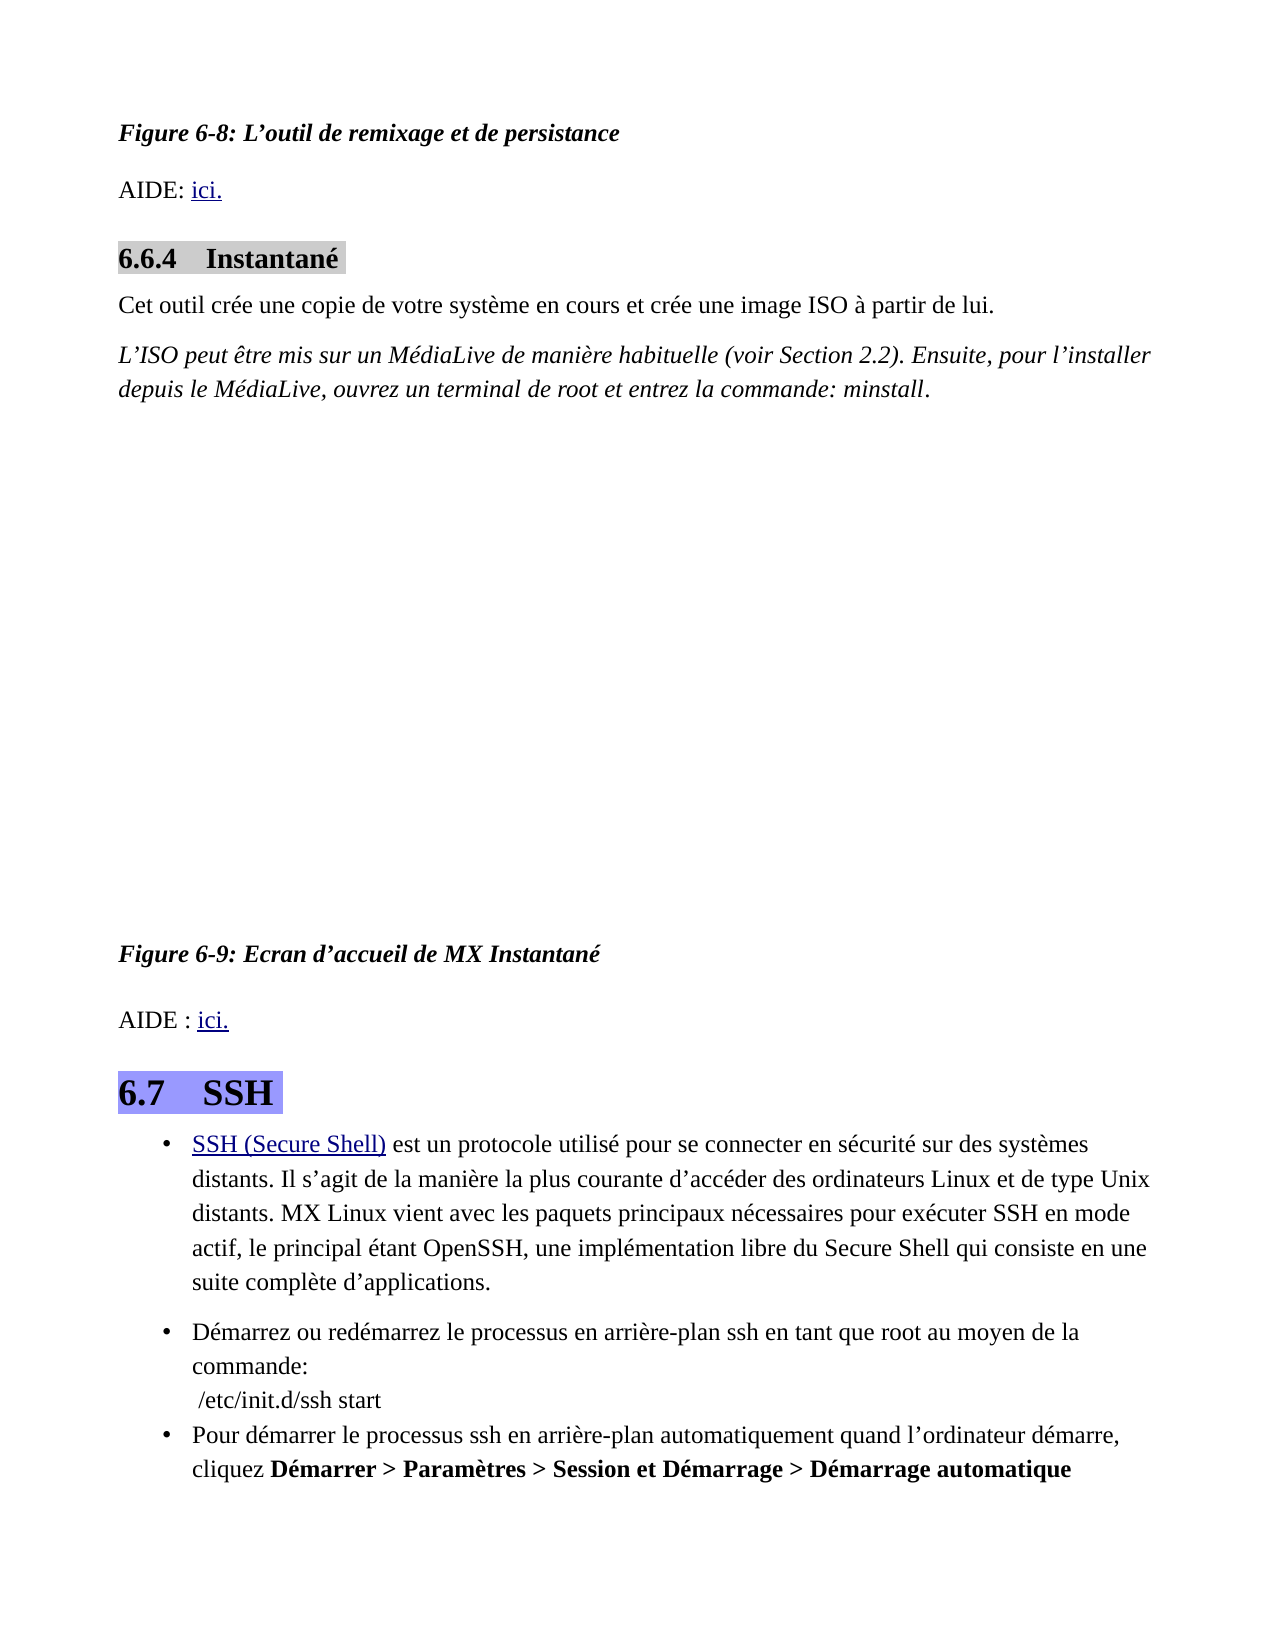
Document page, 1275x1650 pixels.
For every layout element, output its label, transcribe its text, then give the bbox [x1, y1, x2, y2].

list SSH (Secure Shell) est un protocole utilisé pour se connecter en sécurité sur des systèmes distants. Il s’agit de la manière la plus courante d’accéder des ordinateurs Linux et de type Unix distants. MX Linux vient avec les paquets principaux nécessaires pour exécuter SSH en mode actif, le principal étant OpenSSH, une implémentation libre du Secure Shell qui consiste en une suite complète d’applications. [162, 1129, 1157, 1296]
subtitle 6.7 SSH [283, 1071, 1157, 1114]
list Pour démarrer le processus ssh en arrière-plan automatiquement quand l’ordinateur démarre, cliquez Démarrer > Paramètres > Session et Démarrage > Démarrage automatique [162, 1420, 1157, 1483]
text AIDE: ici. [118, 175, 1157, 204]
text Figure 6-8: L’outil de remixage et de persistance [118, 118, 1157, 147]
text AIDE : ici. [118, 1005, 1157, 1034]
list Démarrez ou redémarrez le processus en arrière-plan ssh en tant que root au moyen de la commande: [162, 1317, 1157, 1380]
text L’ISO peut être mis sur un MédiaLive de manière habituelle (voir Section 2.2). Ensuite, pour l’installer depuis le MédiaLive, ouvrez un terminal de root et entrez la commande: minstall. [118, 340, 1157, 403]
list /etc/init.d/ssh start [162, 1386, 1157, 1414]
text Figure 6-9: Ecran d’accueil de MX Instantané [118, 939, 1157, 968]
text Cet outil crée une copie de votre système en cours et crée une image ISO à partir de lui. [118, 290, 1157, 319]
subtitle 6.6.4 Instantané [346, 241, 1157, 274]
